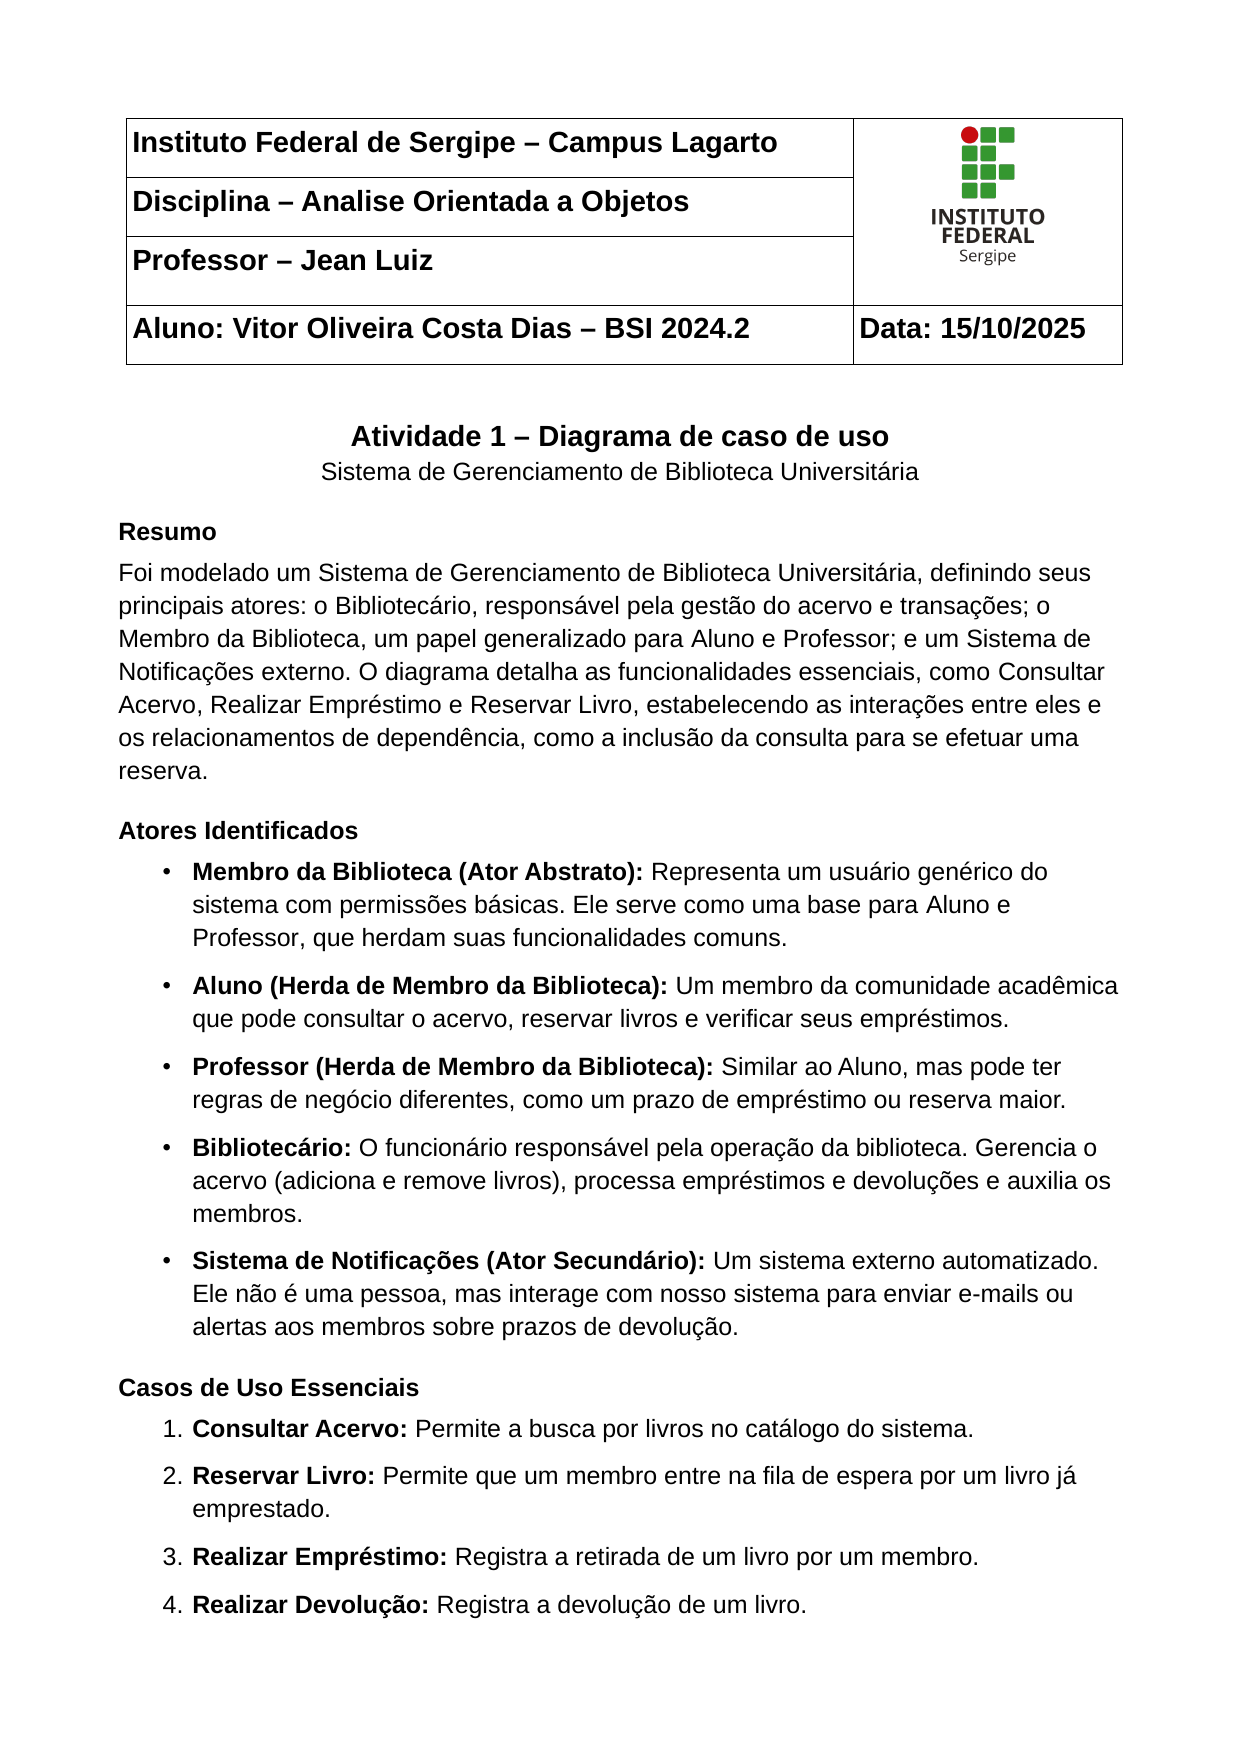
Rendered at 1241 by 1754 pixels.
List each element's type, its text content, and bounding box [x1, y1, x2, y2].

subtitle Resumo [118, 517, 1122, 545]
list Bibliotecário: O funcionário responsável pela operação da biblioteca. Gerencia o acervo (adiciona e remove livros), processa empréstimos e devoluções e auxilia os membros. [162, 1132, 1122, 1227]
list Reservar Livro: Permite que um membro entre na fila de espera por um livro já emprestado. [162, 1461, 1122, 1523]
list Sistema de Notificações (Ator Secundário): Um sistema externo automatizado. Ele não é uma pessoa, mas interage com nosso sistema para enviar e-mails ou alertas aos membros sobre prazos de devolução. [162, 1246, 1122, 1341]
list Realizar Empréstimo: Registra a retirada de um livro por um membro. [162, 1542, 1122, 1571]
table_cell Aluno: Vitor Oliveira Costa Dias – BSI 2024.2 [127, 306, 853, 364]
table_cell Professor – Jean Luiz [127, 237, 853, 305]
list Aluno (Herda de Membro da Biblioteca): Um membro da comunidade acadêmica que pode consultar o acervo, reservar livros e verificar seus empréstimos. [162, 971, 1122, 1033]
list Realizar Devolução: Registra a devolução de um livro. [162, 1589, 1122, 1618]
table_cell Disciplina – Analise Orientada a Objetos [127, 178, 853, 236]
subtitle Atores Identificados [118, 816, 1122, 845]
list Professor (Herda de Membro da Biblioteca): Similar ao Aluno, mas pode ter regras de negócio diferentes, como um prazo de empréstimo ou reserva maior. [162, 1052, 1122, 1114]
list Membro da Biblioteca (Ator Abstrato): Representa um usuário genérico do sistema com permissões básicas. Ele serve como uma base para Aluno e Professor, que herdam suas funcionalidades comuns. [162, 857, 1122, 952]
picture [930, 125, 1046, 266]
table_header Instituto Federal de Sergipe – Campus Lagarto [127, 119, 853, 177]
table_cell Data: 15/10/2025 [854, 306, 1122, 364]
text Foi modelado um Sistema de Gerenciamento de Biblioteca Universitária, definindo seus principais atores: o Bibliotecário, responsável pela gestão do acervo e transações; o Membro da Biblioteca, um papel generalizado para Aluno e Professor; e um Sistema de Notificações externo. O diagrama detalha as funcionalidades essenciais, como Consultar Acervo, Realizar Empréstimo e Reservar Livro, estabelecendo as interações entre eles e os relacionamentos de dependência, como a inclusão da consulta para se efetuar uma reserva. [118, 558, 1122, 785]
list Consultar Acervo: Permite a busca por livros no catálogo do sistema. [162, 1414, 1122, 1442]
table_header [854, 119, 1122, 305]
subtitle Casos de Uso Essenciais [118, 1372, 1122, 1401]
text Atividade 1 – Diagrama de caso de uso Sistema de Gerenciamento de Biblioteca Universitária [118, 419, 1122, 485]
